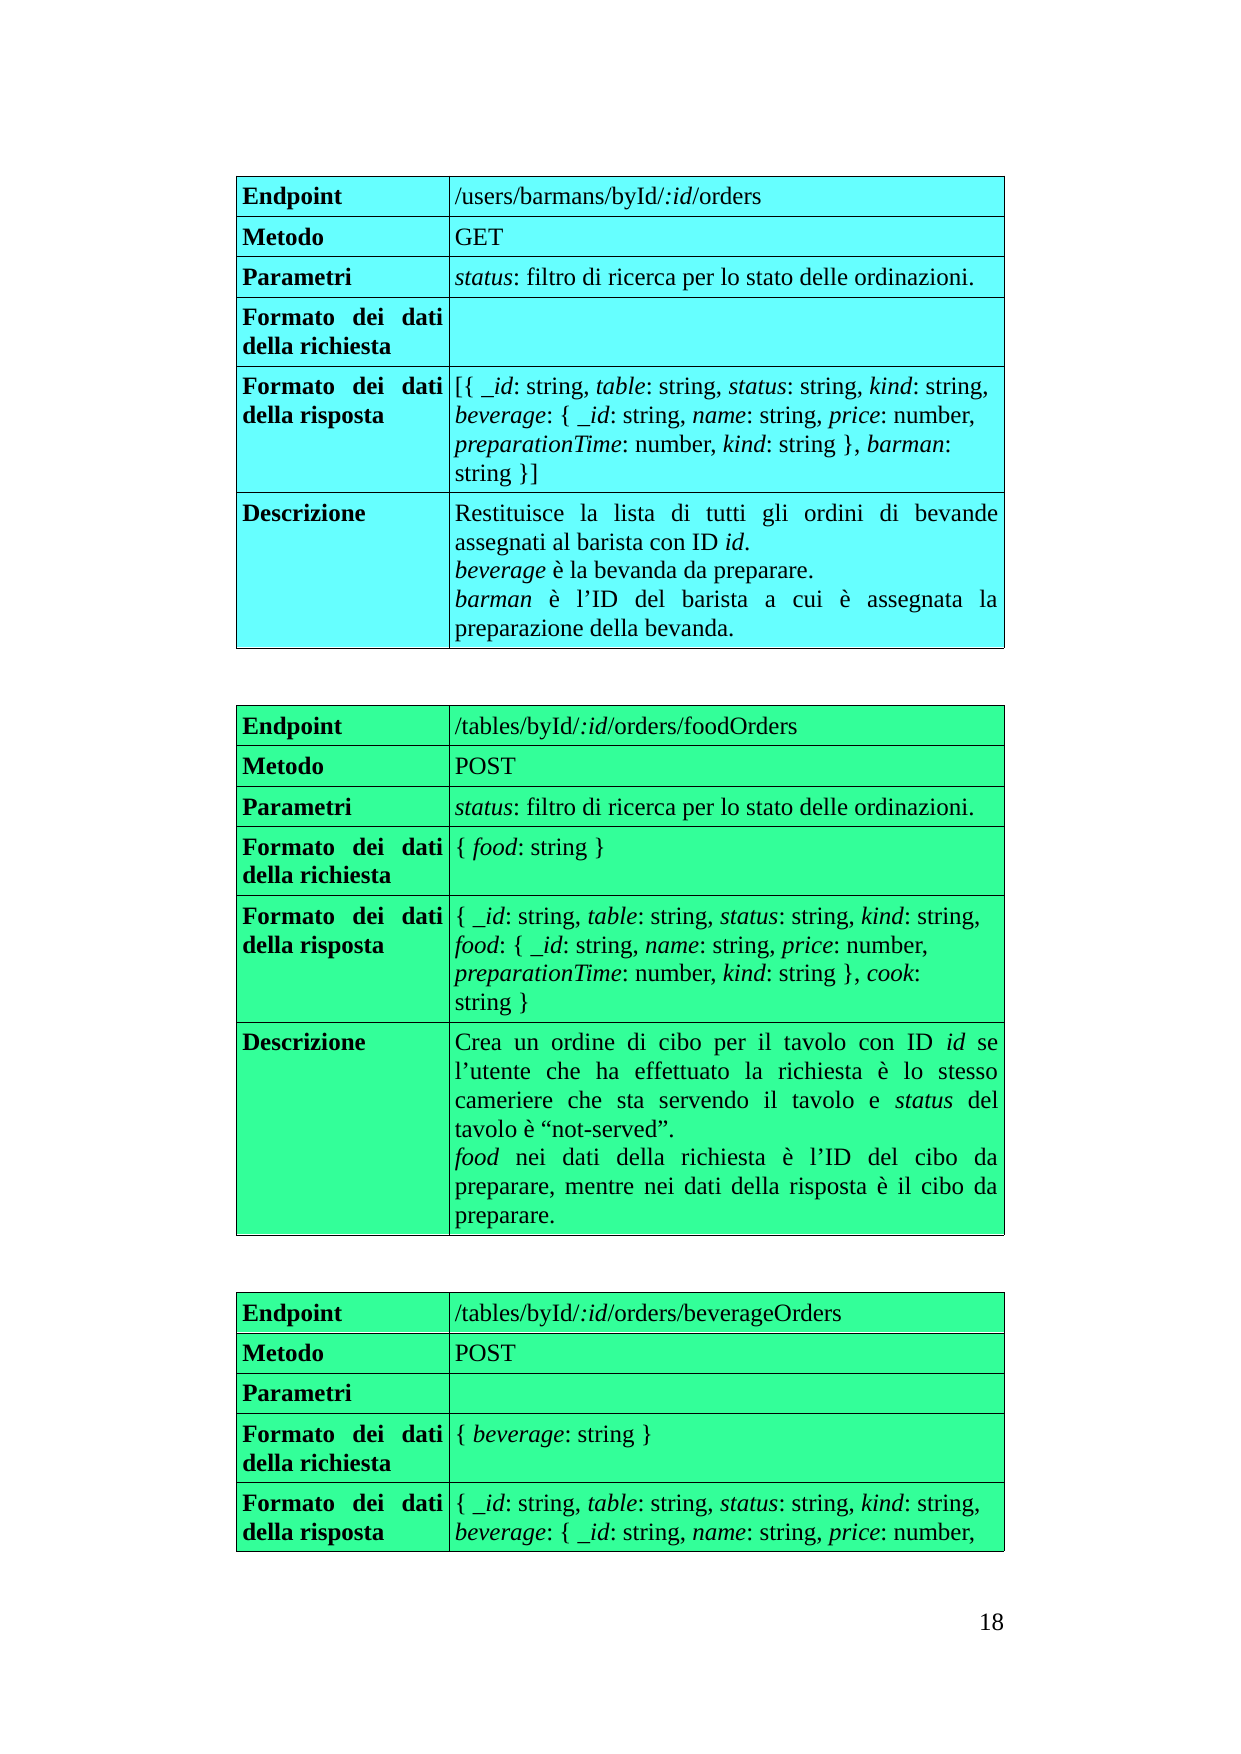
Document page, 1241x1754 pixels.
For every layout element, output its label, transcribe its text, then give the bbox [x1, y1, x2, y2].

table_cell GET [450, 217, 1004, 256]
table_cell { _id: string, table: string, status: string, kind: string, food: { _id: string, name: string, price: number, preparationTime: number, kind: string }, cook: string } [450, 896, 1004, 1022]
table_header /tables/byId/:id/orders/foodOrders [450, 706, 1004, 745]
table_header /tables/byId/:id/orders/beverageOrders [450, 1293, 1004, 1332]
table_cell POST [450, 746, 1004, 786]
table_cell Metodo [237, 217, 449, 256]
table_cell { _id: string, table: string, status: string, kind: string, beverage: { _id: string, name: string, price: number, [450, 1483, 1004, 1551]
table_cell status: filtro di ricerca per lo stato delle ordinazioni. [450, 257, 1004, 297]
table_header Endpoint [237, 706, 449, 745]
table_cell Crea un ordine di cibo per il tavolo con ID id se l’utente che ha effettuato la richiesta è lo stesso cameriere che sta servendo il tavolo e status del tavolo è “not-served”. food nei dati della richiesta è l’ID del cibo da preparare, mentre nei dati della risposta è il cibo da preparare. [450, 1023, 1004, 1234]
table_cell Restituisce la lista di tutti gli ordini di bevande assegnati al barista con ID id. beverage è la bevanda da preparare. barman è l’ID del barista a cui è assegnata la preparazione della bevanda. [450, 493, 1004, 647]
table_header /users/barmans/byId/:id/orders [450, 177, 1004, 216]
table_header Endpoint [237, 177, 449, 216]
table_cell [{ _id: string, table: string, status: string, kind: string, beverage: { _id: string, name: string, price: number, preparationTime: number, kind: string }, barman: string }] [450, 367, 1004, 492]
table_cell [450, 298, 1004, 366]
table_cell Formato dei dati della risposta [237, 1483, 449, 1551]
table_cell Formato dei dati della risposta [237, 367, 449, 492]
table_cell Formato dei dati della richiesta [237, 298, 449, 366]
table_cell Parametri [237, 1374, 449, 1413]
table_cell Parametri [237, 257, 449, 297]
table_cell [450, 1374, 1004, 1413]
table_cell POST [450, 1334, 1004, 1373]
table_cell Descrizione [237, 1023, 449, 1234]
table_cell status: filtro di ricerca per lo stato delle ordinazioni. [450, 787, 1004, 826]
table_header Endpoint [237, 1293, 449, 1332]
table_cell Formato dei dati della richiesta [237, 1414, 449, 1482]
table_cell Metodo [237, 1334, 449, 1373]
table_cell Formato dei dati della risposta [237, 896, 449, 1022]
table_cell Formato dei dati della richiesta [237, 827, 449, 895]
table_cell Parametri [237, 787, 449, 826]
table_cell { beverage: string } [450, 1414, 1004, 1482]
table_cell Metodo [237, 746, 449, 786]
table_cell { food: string } [450, 827, 1004, 895]
table_cell Descrizione [237, 493, 449, 647]
